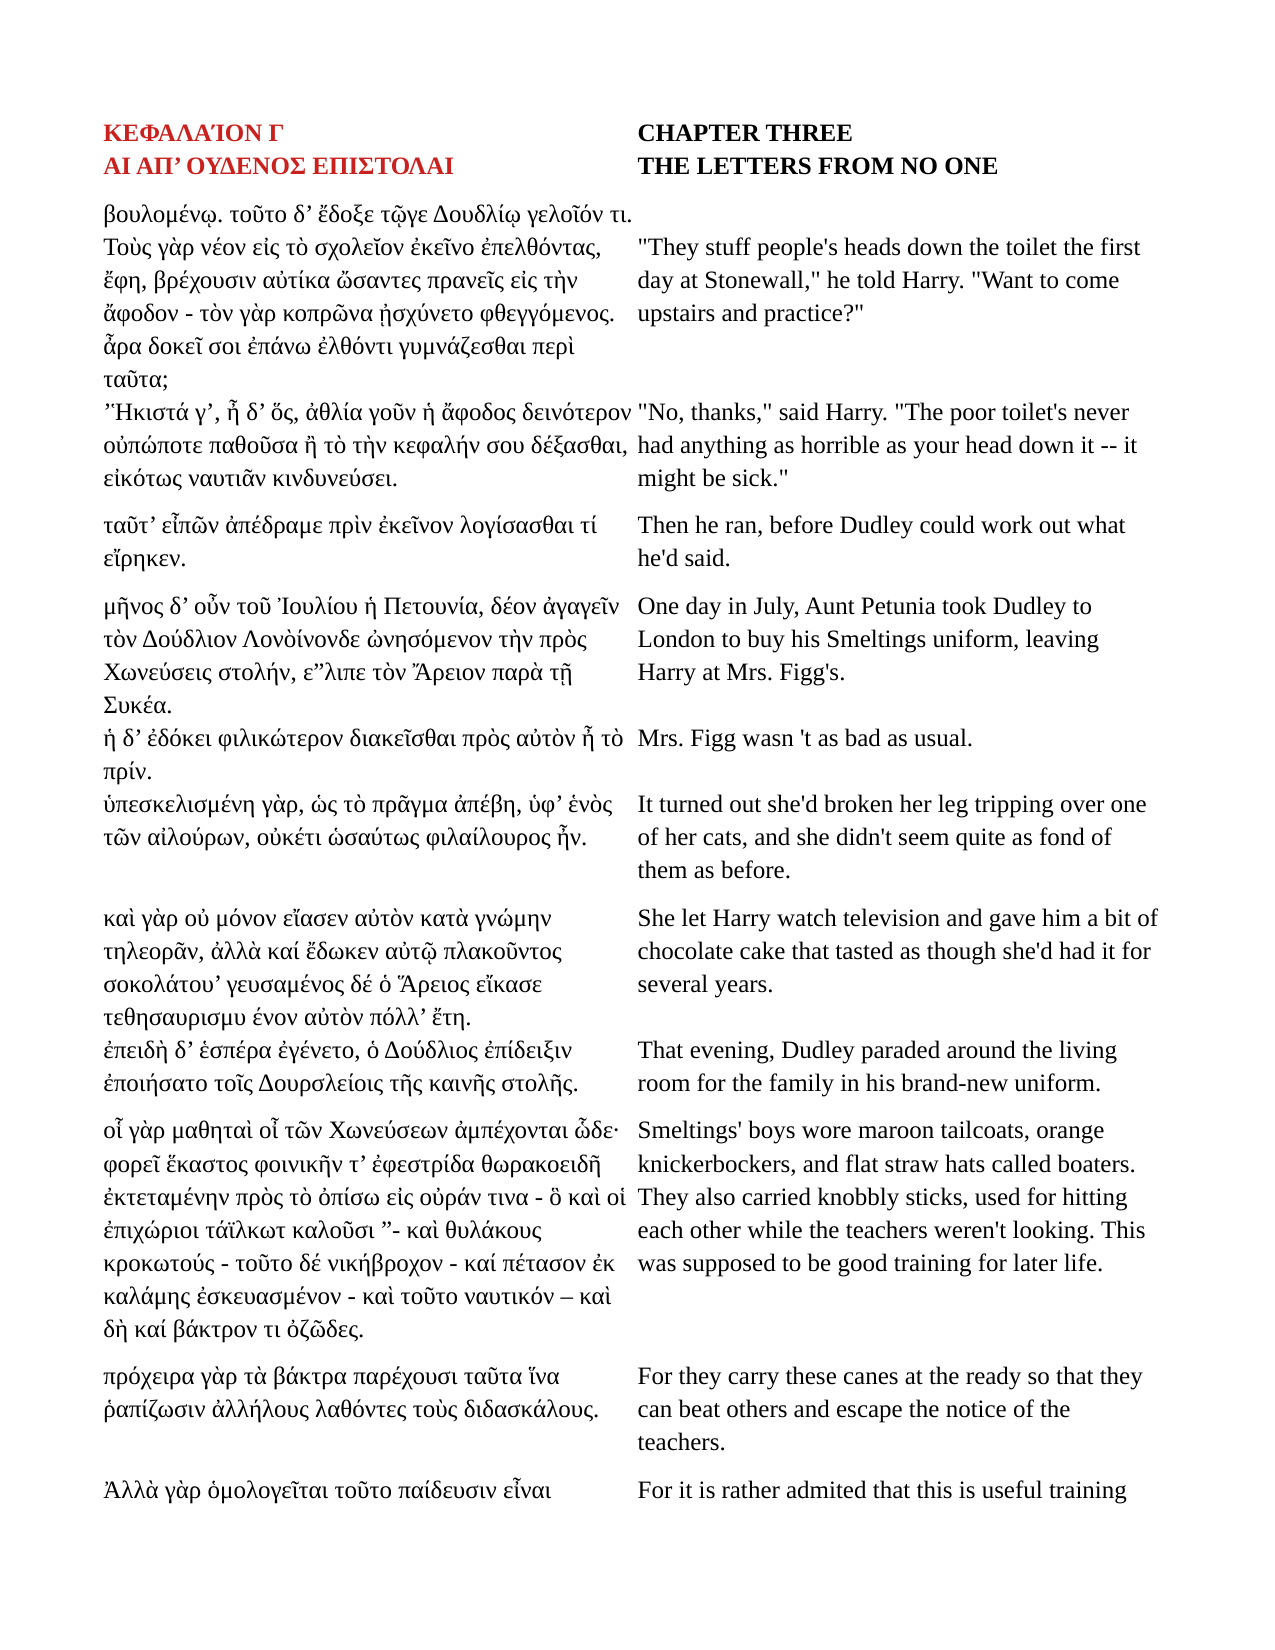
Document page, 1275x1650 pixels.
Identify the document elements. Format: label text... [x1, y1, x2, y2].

table_cell She let Harry watch television and gave him a bit of chocolate cake that tasted as though she'd had it for several years. [638, 903, 1162, 1035]
table_cell ἡ δ’ ἐδόκει φιλικώτερον διακεῖσθαι πρὸς αὐτὸν ἦ τὸ πρίν. [103, 723, 637, 789]
table_cell Then he ran, before Dudley could work out what he'd said. [638, 511, 1162, 591]
table_cell ’Ἡκιστά γ’, ἦ δ’ ὅς, ἀθλία γοῦν ἡ ἄφοδος δεινότερον οὐπώποτε παθοῦσα ἢ τὸ τὴν κεφαλήν σου δέξασθαι, εἰκότως ναυτιᾶν κινδυνεύσει. [103, 397, 637, 511]
table_cell Smeltings' boys wore maroon tailcoats, orange knickerbockers, and flat straw hats called boaters. They also carried knobbly sticks, used for hitting each other while the teachers weren't looking. This was supposed to be good training for later life. [638, 1116, 1162, 1361]
table_cell "They stuff people's heads down the toilet the first day at Stonewall," he told Harry. "Want to come upstairs and practice?" [638, 232, 1162, 397]
table_cell One day in July, Aunt Petunia took Dudley to London to buy his Smeltings uniform, leaving Harry at Mrs. Figg's. [638, 591, 1162, 723]
table_cell It turned out she'd broken her leg tripping over one of her cats, and she didn't seem quite as fond of them as before. [638, 789, 1162, 903]
table_cell ἐπειδὴ δ’ ἑσπέρα ἐγένετο, ὁ Δούδλιος ἐπίδειξιν ἐποιήσατο τοῖς Δουρσλείοις τῆς καινῆς στολῆς. [103, 1035, 637, 1116]
table_cell καὶ γὰρ οὐ μόνον εἴασεν αὐτὸν κατὰ γνώμην τηλεορᾶν, ἀλλὰ καί ἔδωκεν αὐτῷ πλακοῦντος σοκολάτου’ γευσαμένος δέ ὁ Ἅρειος εἴκασε τεθησαυρισμυ ένον αὐτὸν πόλλ’ ἔτη. [103, 903, 637, 1035]
table_cell "No, thanks," said Harry. "The poor toilet's never had anything as horrible as your head down it -- it might be sick." [638, 397, 1162, 511]
table_header ΚΕΦΑΛΑΊΟΝ Γ ΑΙ ΑΠ’ ΟΥΔΕΝΟΣ ΕΠΙΣΤΟΛΑΙ [103, 118, 637, 199]
table_cell Τοὺς γὰρ νέον εἰς τὸ σχολεῐον ἐκεῖνο ἐπελθόντας, ἔφη, βρέχουσιν αὐτίκα ὤσαντες πρανεῖς εἰς τὴν ἄφοδον - τὸν γὰρ κοπρῶνα ᾐσχύνετο φθεγγόμενος. ἆρα δοκεῖ σοι ἐπάνω ἐλθόντι γυμνάζεσθαι περὶ ταῦτα; [103, 232, 637, 397]
table_cell πρόχειρα γὰρ τὰ βάκτρα παρέχουσι ταῦτα ἵνα ῥαπίζωσιν ἀλλήλους λαθόντες τοὺς διδασκάλους. [103, 1361, 637, 1475]
table_cell For it is rather admited that this is useful training [638, 1475, 1162, 1504]
table_cell μῆνος δ’ οὖν τοῦ Ἰουλίου ἡ Πετουνία, δέον ἀγαγεῖν τὸν Δούδλιον Λονὸίνονδε ὠνησόμενον τὴν πρὸς Χωνεύσεις στολήν, ε”λιπε τὸν Ἄρειον παρὰ τῇ Συκέα. [103, 591, 637, 723]
table_cell Ἀλλὰ γὰρ ὁμολογεῖται τοῦτο παίδευσιν εἶναι [103, 1475, 637, 1504]
table_header CHAPTER THREE THE LETTERS FROM NO ONE [638, 118, 1162, 199]
table_cell For they carry these canes at the ready so that they can beat others and escape the notice of the teachers. [638, 1361, 1162, 1475]
table_cell βουλομένῳ. τοῦτο δ’ ἔδοξε τῷγε Δουδλίῳ γελοῖόν τι. [103, 199, 637, 232]
table_cell That evening, Dudley paraded around the living room for the family in his brand-new uniform. [638, 1035, 1162, 1116]
table_cell Mrs. Figg wasn 't as bad as usual. [638, 723, 1162, 789]
table_cell [638, 199, 1162, 232]
table_cell ταῦτ’ εἶπῶν ἀπέδραμε πρὶν ἐκεῖνον λογίσασθαι τί εἴρηκεν. [103, 511, 637, 591]
table_cell οἷ γὰρ μαθηταὶ οἶ τῶν Χωνεύσεων ἀμπέχονται ὧδε· φορεῖ ἕκαστος φοινικῆν τ’ ἐφεστρίδα θωρακοειδῆ ἐκτεταμένην πρὸς τὸ ὀπίσω εἰς οὐράν τινα - ὃ καὶ οἱ ἐπιχώριοι τάϊλκωτ καλοῦσι ”- καὶ θυλάκους κροκωτούς - τοῦτο δέ νικήβροχον - καί πέτασον ἐκ καλάμης ἐσκευασμένον - καὶ τοῦτο ναυτικόν – καὶ δὴ καί βάκτρον τι ὀζῶδες. [103, 1116, 637, 1361]
table_cell ὑπεσκελισμένη γὰρ, ὡς τὸ πρᾶγμα ἀπέβη, ὑφ’ ἑνὸς τῶν αἰλούρων, οὐκέτι ὡσαύτως φιλαίλουρος ἦν. [103, 789, 637, 903]
